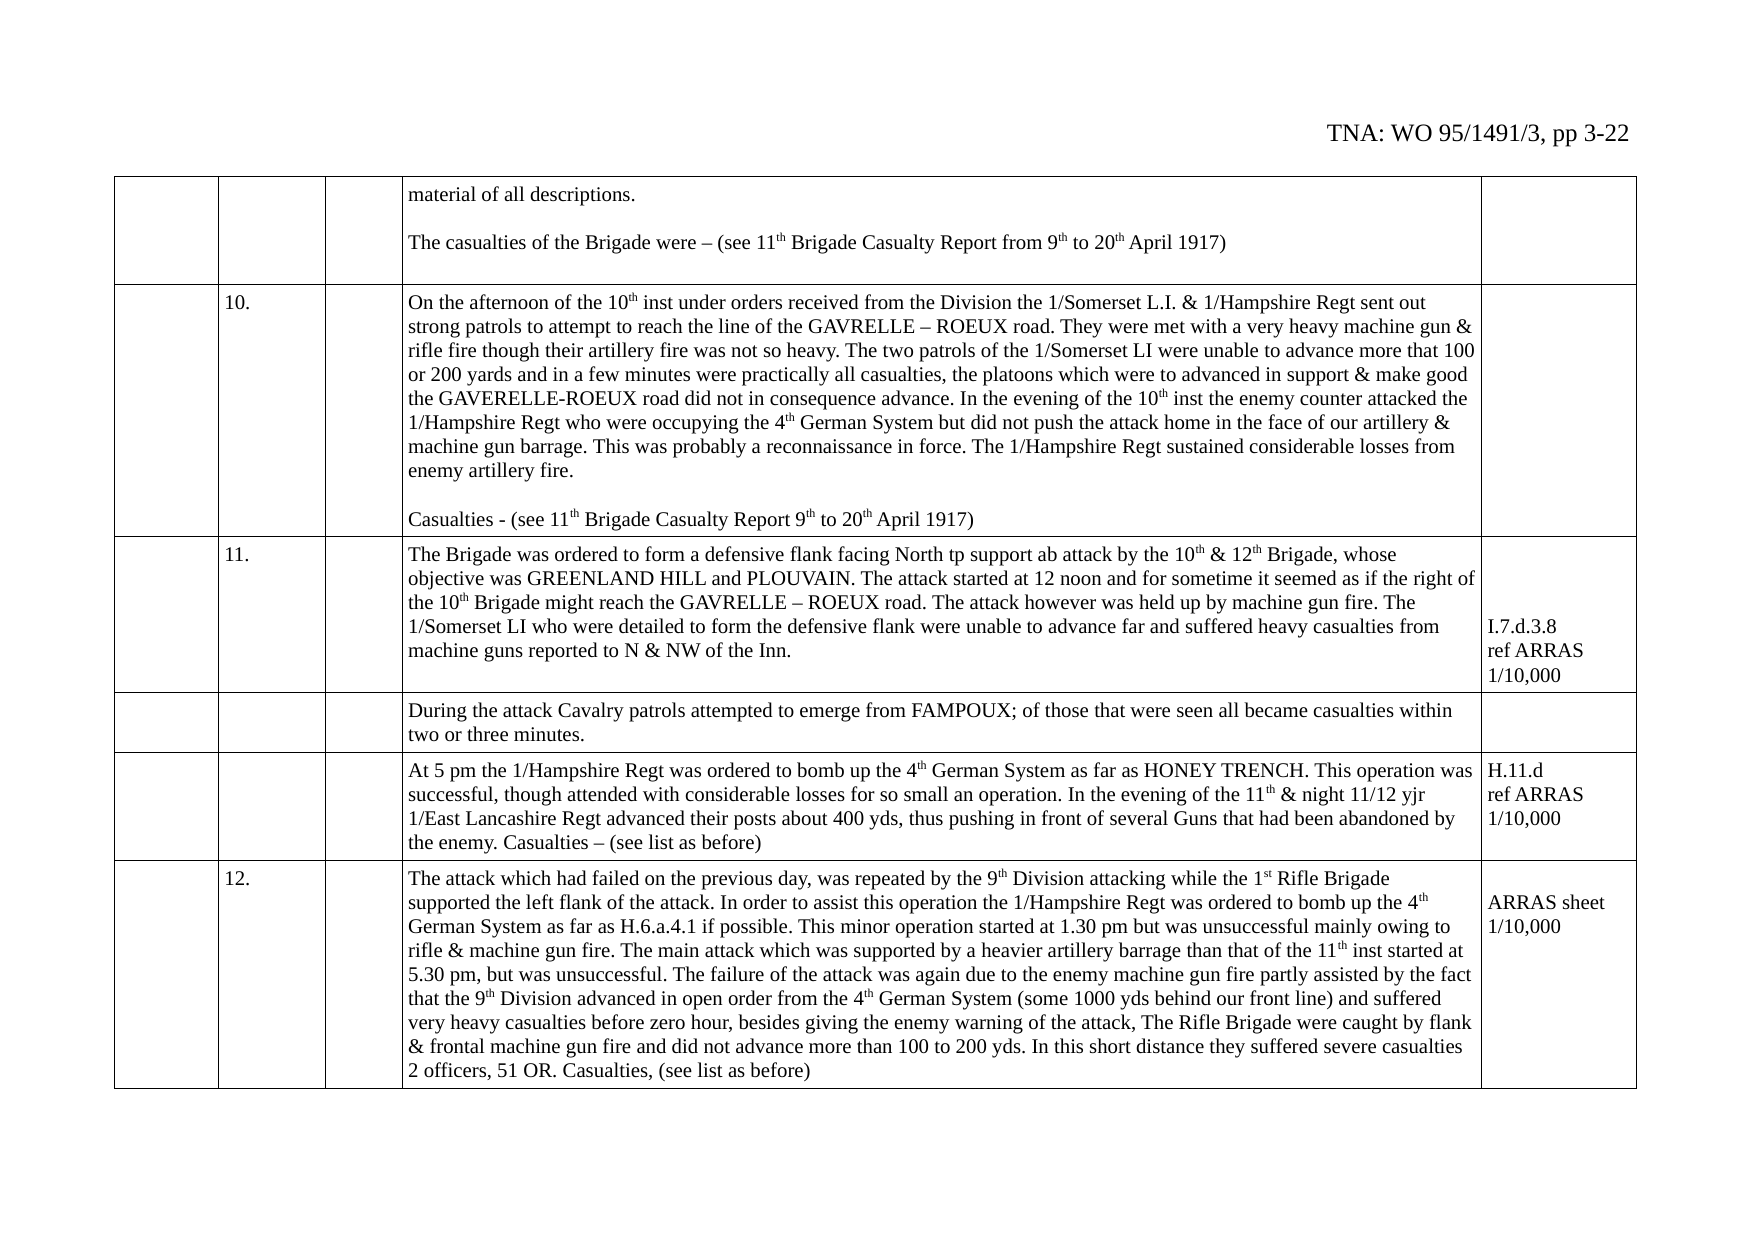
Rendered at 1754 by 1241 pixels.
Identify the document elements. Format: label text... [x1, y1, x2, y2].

table_cell 11. [219, 537, 325, 692]
table_cell ARRAS sheet 1/10,000 [1482, 861, 1636, 1088]
table_cell [1482, 177, 1636, 284]
table_cell [326, 753, 402, 860]
table_cell [115, 537, 218, 692]
table_cell 12. [219, 861, 325, 1088]
table_cell [115, 285, 218, 536]
table_cell [115, 753, 218, 860]
table_cell [115, 861, 218, 1088]
table_cell At 5 pm the 1/Hampshire Regt was ordered to bomb up the 4th German System as far as HONEY TRENCH. This operation was successful, though attended with considerable losses for so small an operation. In the evening of the 11th & night 11/12 yjr 1/East Lancashire Regt advanced their posts about 400 yds, thus pushing in front of several Guns that had been abandoned by the enemy. Casualties – (see list as before) [403, 753, 1481, 860]
table_cell [1482, 693, 1636, 752]
table_cell [1482, 285, 1636, 536]
table_cell On the afternoon of the 10th inst under orders received from the Division the 1/Somerset L.I. & 1/Hampshire Regt sent out strong patrols to attempt to reach the line of the GAVRELLE – ROEUX road. They were met with a very heavy machine gun & rifle fire though their artillery fire was not so heavy. The two patrols of the 1/Somerset LI were unable to advance more that 100 or 200 yards and in a few minutes were practically all casualties, the platoons which were to advanced in support & make good the GAVERELLE-ROEUX road did not in consequence advance. In the evening of the 10th inst the enemy counter attacked the 1/Hampshire Regt who were occupying the 4th German System but did not push the attack home in the face of our artillery & machine gun barrage. This was probably a reconnaissance in force. The 1/Hampshire Regt sustained considerable losses from enemy artillery fire. Casualties - (see 11th Brigade Casualty Report 9th to 20th April 1917) [403, 285, 1481, 536]
table_cell [326, 537, 402, 692]
table_cell [115, 693, 218, 752]
table_cell [219, 753, 325, 860]
table_cell 10. [219, 285, 325, 536]
table_cell [219, 693, 325, 752]
table_cell During the attack Cavalry patrols attempted to emerge from FAMPOUX; of those that were seen all became casualties within two or three minutes. [403, 693, 1481, 752]
table_cell The attack which had failed on the previous day, was repeated by the 9th Division attacking while the 1st Rifle Brigade supported the left flank of the attack. In order to assist this operation the 1/Hampshire Regt was ordered to bomb up the 4th German System as far as H.6.a.4.1 if possible. This minor operation started at 1.30 pm but was unsuccessful mainly owing to rifle & machine gun fire. The main attack which was supported by a heavier artillery barrage than that of the 11th inst started at 5.30 pm, but was unsuccessful. The failure of the attack was again due to the enemy machine gun fire partly assisted by the fact that the 9th Division advanced in open order from the 4th German System (some 1000 yds behind our front line) and suffered very heavy casualties before zero hour, besides giving the enemy warning of the attack, The Rifle Brigade were caught by flank & frontal machine gun fire and did not advance more than 100 to 200 yds. In this short distance they suffered severe casualties 2 officers, 51 OR. Casualties, (see list as before) [403, 861, 1481, 1088]
table_cell material of all descriptions. The casualties of the Brigade were – (see 11th Brigade Casualty Report from 9th to 20th April 1917) [403, 177, 1481, 284]
table_cell [326, 285, 402, 536]
table_cell The Brigade was ordered to form a defensive flank facing North tp support ab attack by the 10th & 12th Brigade, whose objective was GREENLAND HILL and PLOUVAIN. The attack started at 12 noon and for sometime it seemed as if the right of the 10th Brigade might reach the GAVRELLE – ROEUX road. The attack however was held up by machine gun fire. The 1/Somerset LI who were detailed to form the defensive flank were unable to advance far and suffered heavy casualties from machine guns reported to N & NW of the Inn. [403, 537, 1481, 692]
table_cell H.11.d ref ARRAS 1/10,000 [1482, 753, 1636, 860]
table_cell [115, 177, 218, 284]
table_cell [326, 693, 402, 752]
table_cell [326, 861, 402, 1088]
table_cell [219, 177, 325, 284]
table_cell [326, 177, 402, 284]
table_cell I.7.d.3.8 ref ARRAS 1/10,000 [1482, 537, 1636, 692]
